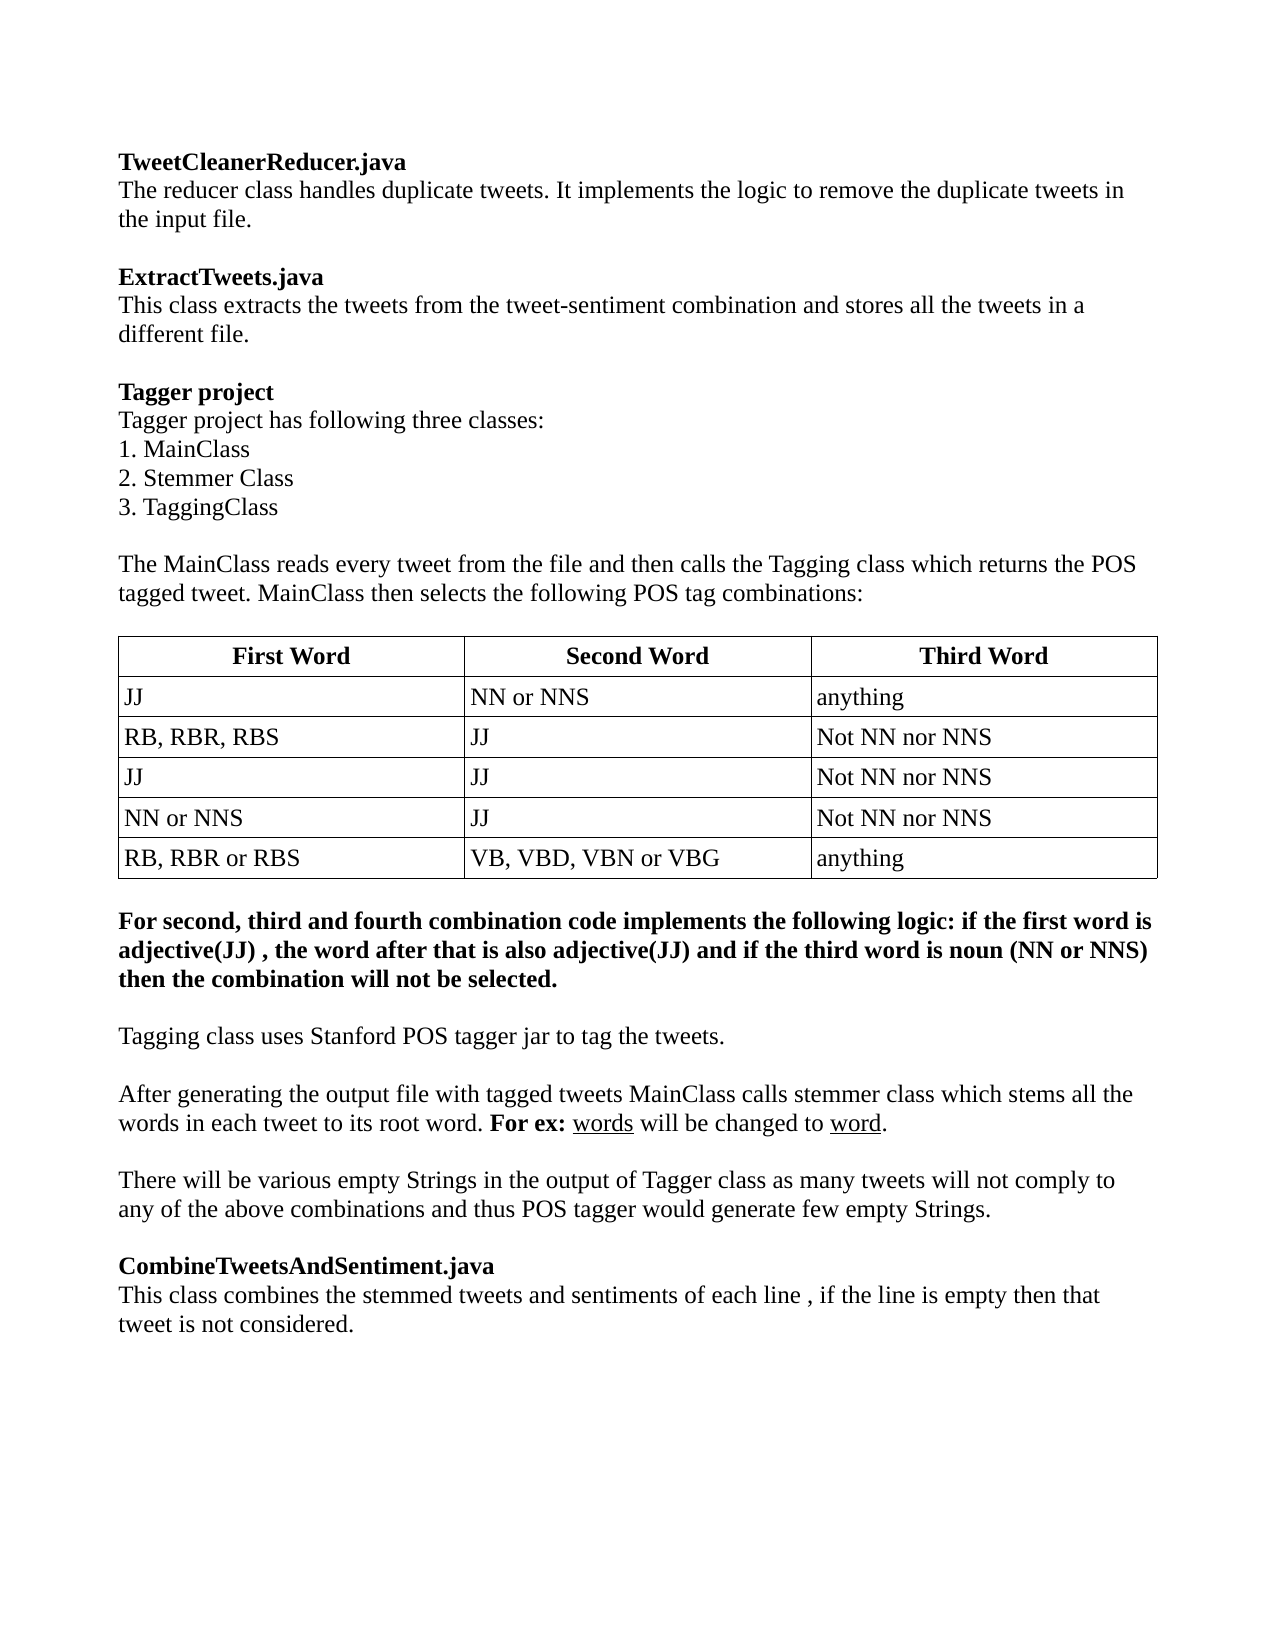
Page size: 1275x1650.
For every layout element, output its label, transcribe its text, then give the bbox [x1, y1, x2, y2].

text CombineTweetsAndSentiment.java [118, 1251, 1157, 1280]
table_header Second Word [465, 637, 811, 676]
text ExtractTweets.java [118, 262, 1157, 291]
table_cell anything [812, 677, 1157, 716]
text The MainClass reads every tweet from the file and then calls the Tagging class which returns the POS tagged tweet. MainClass then selects the following POS tag combinations: [118, 549, 1157, 607]
table_header Third Word [812, 637, 1157, 676]
text Tagger project [118, 377, 1157, 406]
table_header First Word [119, 637, 464, 676]
text This class combines the stemmed tweets and sentiments of each line , if the line is empty then that tweet is not considered. [118, 1280, 1157, 1338]
table_cell JJ [119, 677, 464, 716]
text For second, third and fourth combination code implements the following logic: if the first word is adjective(JJ) , the word after that is also adjective(JJ) and if the third word is noun (NN or NNS) then the combination will not be selected. [118, 906, 1157, 993]
table_cell Not NN nor NNS [812, 758, 1157, 797]
text Tagging class uses Stanford POS tagger jar to tag the tweets. [118, 1021, 1157, 1050]
table_cell anything [812, 838, 1157, 877]
table_cell JJ [119, 758, 464, 797]
text 2. Stemmer Class [118, 463, 1157, 492]
text 3. TaggingClass [118, 492, 1157, 521]
text The reducer class handles duplicate tweets. It implements the logic to remove the duplicate tweets in the input file. [118, 176, 1157, 233]
table_cell NN or NNS [119, 798, 464, 837]
table_cell JJ [465, 758, 811, 797]
table_cell VB, VBD, VBN or VBG [465, 838, 811, 877]
text After generating the output file with tagged tweets MainClass calls stemmer class which stems all the words in each tweet to its root word. For ex: words will be changed to word. [118, 1079, 1157, 1136]
text TweetCleanerReducer.java [118, 147, 1157, 176]
text 1. MainClass [118, 434, 1157, 463]
table_cell RB, RBR, RBS [119, 717, 464, 757]
table_cell JJ [465, 717, 811, 757]
text There will be various empty Strings in the output of Tagger class as many tweets will not comply to any of the above combinations and thus POS tagger would generate few empty Strings. [118, 1165, 1157, 1223]
table_cell NN or NNS [465, 677, 811, 716]
table_cell Not NN nor NNS [812, 717, 1157, 757]
table_cell RB, RBR or RBS [119, 838, 464, 877]
text This class extracts the tweets from the tweet-sentiment combination and stores all the tweets in a different file. [118, 291, 1157, 348]
text Tagger project has following three classes: [118, 406, 1157, 434]
table_cell JJ [465, 798, 811, 837]
table_cell Not NN nor NNS [812, 798, 1157, 837]
